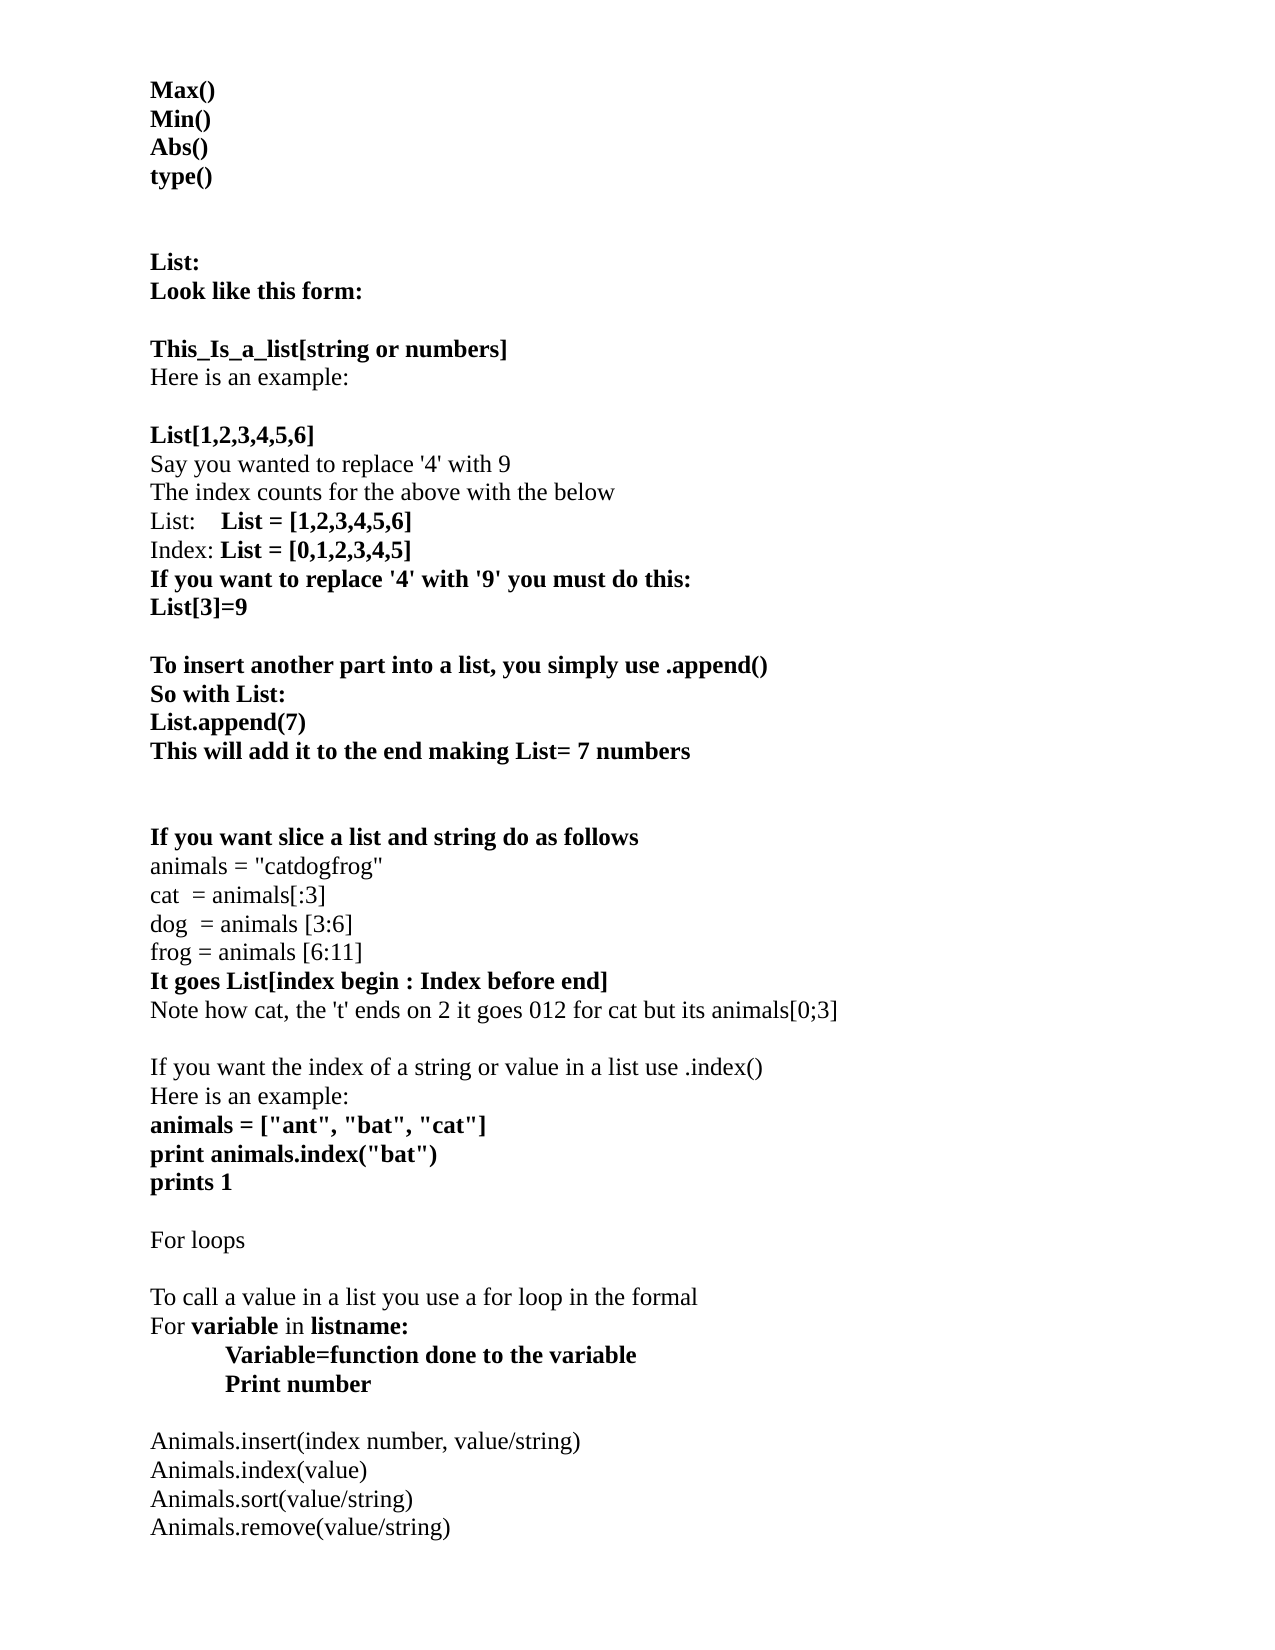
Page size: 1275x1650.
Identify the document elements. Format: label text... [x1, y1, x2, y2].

text It goes List[index begin : Index before end] [150, 966, 1125, 995]
text Say you wanted to replace '4' with 9 [150, 449, 1125, 477]
text animals = ["ant", "bat", "cat"] [150, 1110, 1125, 1139]
text Index: List = [0,1,2,3,4,5] [150, 535, 1125, 564]
text print animals.index("bat") [150, 1139, 1125, 1167]
text To call a value in a list you use a for loop in the formal [150, 1282, 1125, 1311]
text Here is an example: [150, 1081, 1125, 1110]
text List[1,2,3,4,5,6] [150, 420, 1125, 449]
text cat = animals[:3] [150, 880, 1125, 909]
text Abs() [150, 132, 1125, 161]
text Animals.index(value) [150, 1455, 1125, 1484]
text List: List = [1,2,3,4,5,6] [150, 506, 1125, 535]
text Animals.remove(value/string) [150, 1512, 1125, 1541]
text Look like this form: [150, 276, 1125, 305]
text frog = animals [6:11] [150, 937, 1125, 966]
text For variable in listname: [150, 1311, 1125, 1340]
text type() [150, 161, 1125, 190]
text List[3]=9 [150, 592, 1125, 621]
text If you want slice a list and string do as follows [150, 822, 1125, 851]
text If you want to replace '4' with '9' you must do this: [150, 564, 1125, 592]
text So with List: [150, 679, 1125, 707]
text animals = "catdogfrog" [150, 851, 1125, 880]
text Animals.insert(index number, value/string) [150, 1426, 1125, 1455]
text Animals.sort(value/string) [150, 1484, 1125, 1512]
text Max() [150, 75, 1125, 104]
text For loops [150, 1225, 1125, 1254]
text To insert another part into a list, you simply use .append() [150, 650, 1125, 679]
text Note how cat, the 't' ends on 2 it goes 012 for cat but its animals[0;3] [150, 995, 1125, 1024]
text List.append(7) [150, 707, 1125, 736]
text prints 1 [150, 1167, 1125, 1196]
text If you want the index of a string or value in a list use .index() [150, 1052, 1125, 1081]
text Min() [150, 104, 1125, 132]
text dog = animals [3:6] [150, 909, 1125, 937]
text Here is an example: [150, 362, 1125, 391]
text The index counts for the above with the below [150, 477, 1125, 506]
text Variable=function done to the variable [150, 1340, 1125, 1369]
text This_Is_a_list[string or numbers] [150, 334, 1125, 362]
text List: [150, 247, 1125, 276]
text Print number [150, 1369, 1125, 1397]
text This will add it to the end making List= 7 numbers [150, 736, 1125, 765]
